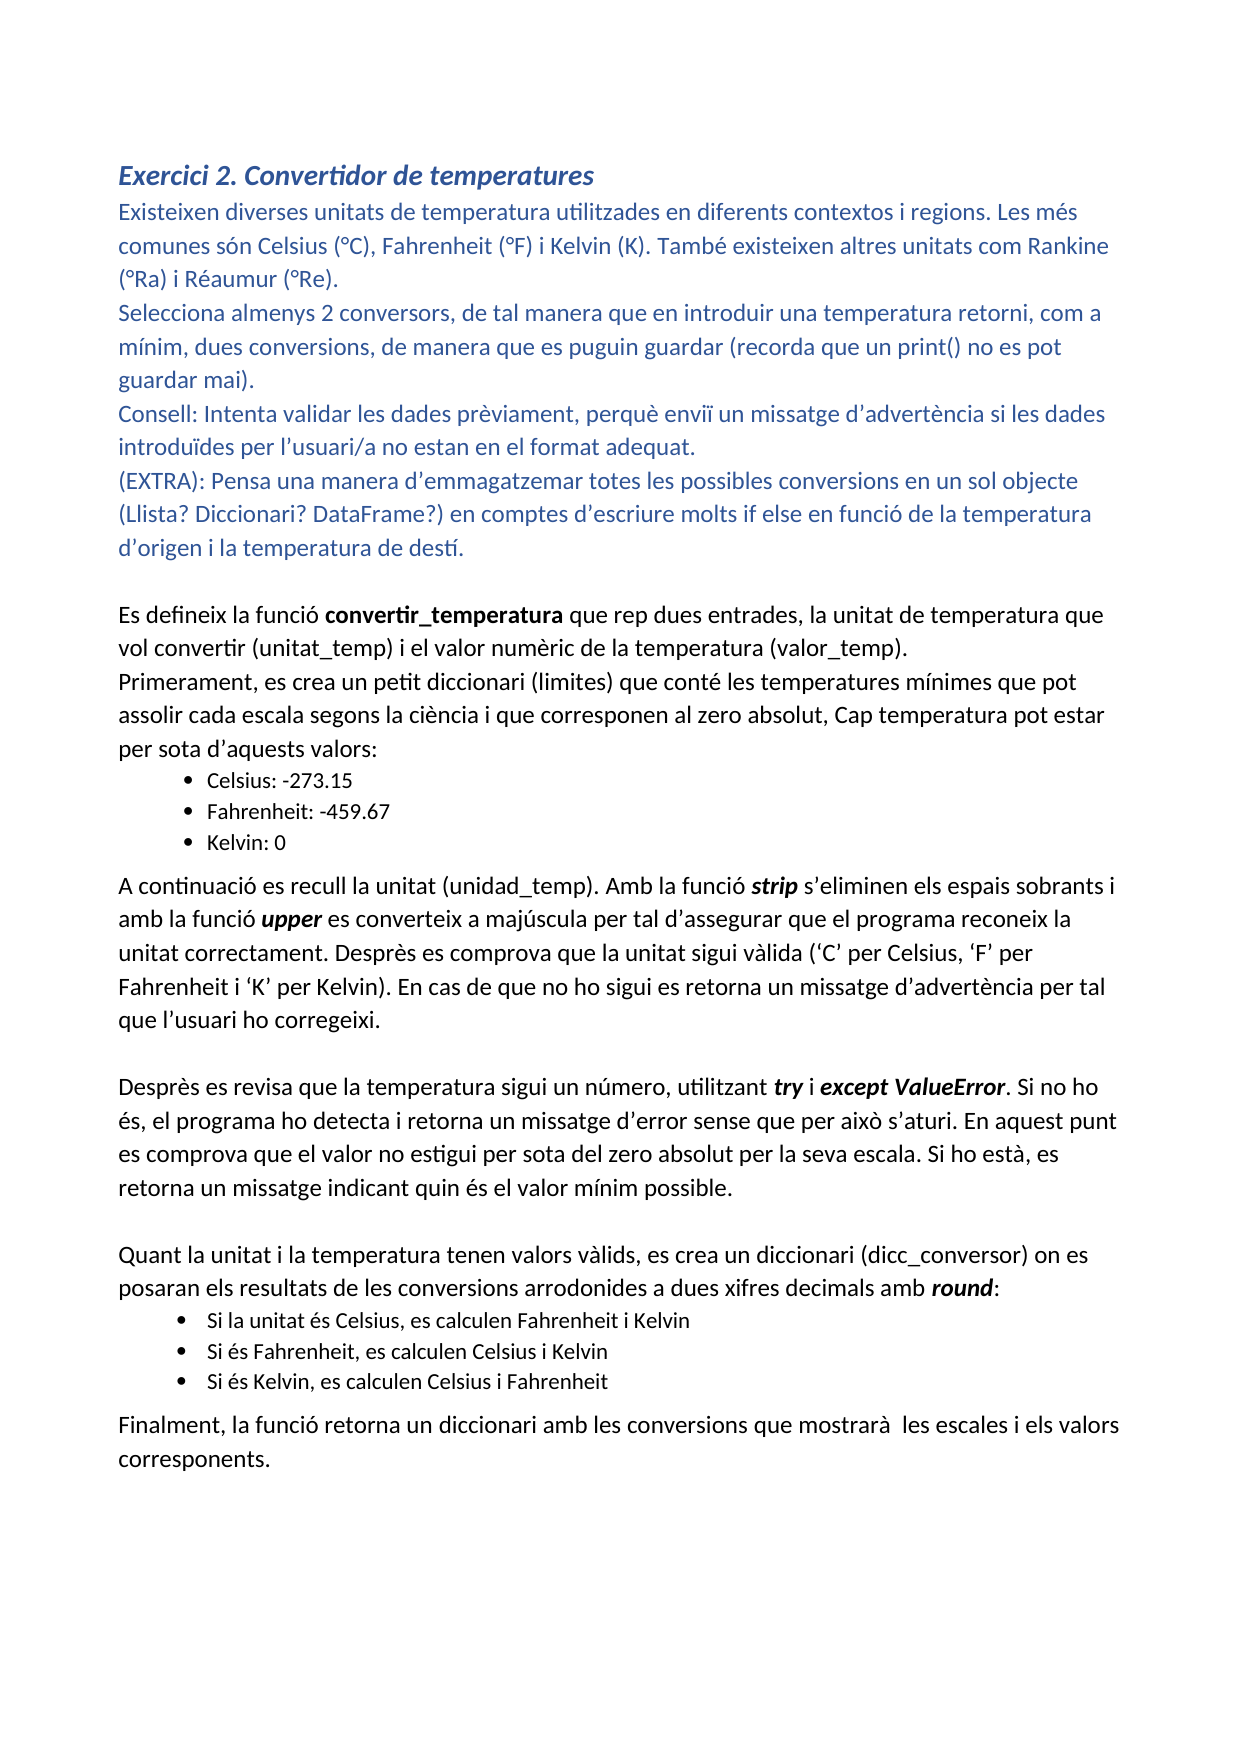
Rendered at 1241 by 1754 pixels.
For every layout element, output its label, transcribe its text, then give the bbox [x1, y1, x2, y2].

text Quant la unitat i la temperatura tenen valors vàlids, es crea un diccionari (dicc_conversor) on es posaran els resultats de les conversions arrodonides a dues xifres decimals amb round: [118, 1239, 1122, 1303]
list Si és Fahrenheit, es calculen Celsius i Kelvin [177, 1337, 1122, 1365]
text A continuació es recull la unitat (unidad_temp). Amb la funció strip s’eliminen els espais sobrants i amb la funció upper es converteix a majúscula per tal d’assegurar que el programa reconeix la unitat correctament. Desprès es comprova que la unitat sigui vàlida (‘C’ per Celsius, ‘F’ per Fahrenheit i ‘K’ per Kelvin). En cas de que no ho sigui es retorna un missatge d’advertència per tal que l’usuari ho corregeixi. [118, 870, 1122, 1035]
text Exercici 2. Convertidor de temperatures [118, 157, 1122, 193]
text Selecciona almenys 2 conversors, de tal manera que en introduir una temperatura retorni, com a mínim, dues conversions, de manera que es puguin guardar (recorda que un print() no es pot guardar mai). [118, 297, 1122, 395]
text Consell: Intenta validar les dades prèviament, perquè enviï un missatge d’advertència si les dades introduïdes per l’usuari/a no estan en el format adequat. [118, 398, 1122, 462]
text Primerament, es crea un petit diccionari (limites) que conté les temperatures mínimes que pot assolir cada escala segons la ciència i que corresponen al zero absolut, Cap temperatura pot estar per sota d’aquests valors: [118, 666, 1122, 764]
text Es defineix la funció convertir_temperatura que rep dues entrades, la unitat de temperatura que vol convertir (unitat_temp) i el valor numèric de la temperatura (valor_temp). [118, 599, 1122, 663]
list Si és Kelvin, es calculen Celsius i Fahrenheit [177, 1367, 1122, 1396]
list Fahrenheit: -459.67 [184, 797, 1122, 825]
text Existeixen diverses unitats de temperatura utilitzades en diferents contextos i regions. Les més comunes són Celsius (°C), Fahrenheit (°F) i Kelvin (K). També existeixen altres unitats com Rankine (°Ra) i Réaumur (°Re). [118, 196, 1122, 294]
list Kelvin: 0 [184, 828, 1122, 856]
text (EXTRA): Pensa una manera d’emmagatzemar totes les possibles conversions en un sol objecte (Llista? Diccionari? DataFrame?) en comptes d’escriure molts if else en funció de la temperatura d’origen i la temperatura de destí. [118, 465, 1122, 562]
text Desprès es revisa que la temperatura sigui un número, utilitzant try i except ValueError. Si no ho és, el programa ho detecta i retorna un missatge d’error sense que per això s’aturi. En aquest punt es comprova que el valor no estigui per sota del zero absolut per la seva escala. Si ho està, es retorna un missatge indicant quin és el valor mínim possible. [118, 1071, 1122, 1202]
text Finalment, la funció retorna un diccionari amb les conversions que mostrarà les escales i els valors corresponents. [118, 1409, 1122, 1473]
list Celsius: -273.15 [184, 767, 1122, 795]
list Si la unitat és Celsius, es calculen Fahrenheit i Kelvin [177, 1306, 1122, 1334]
